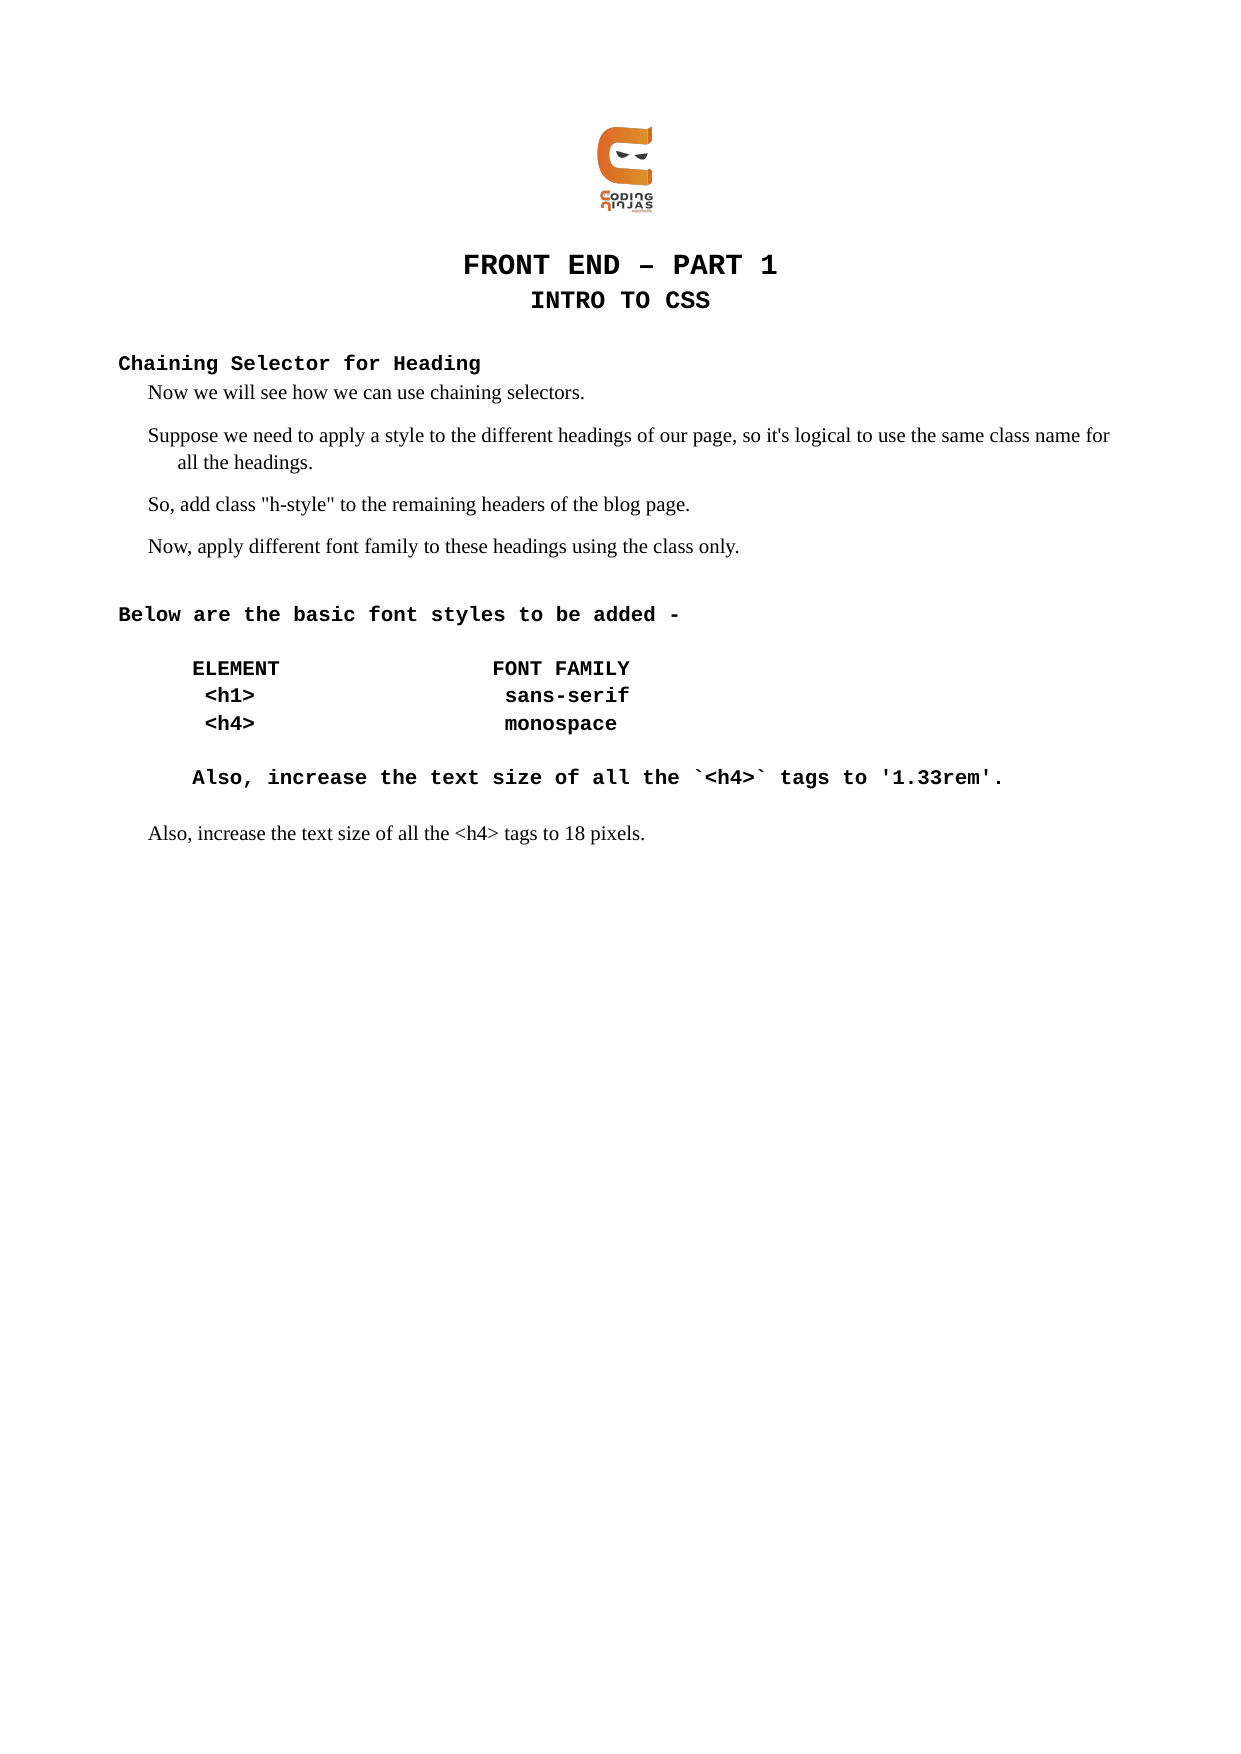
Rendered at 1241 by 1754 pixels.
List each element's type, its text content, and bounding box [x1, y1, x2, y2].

picture [578, 122, 672, 217]
text Also, increase the text size of all the `<h4>` tags to '1.33rem'. [192, 767, 1122, 791]
text Suppose we need to apply a style to the different headings of our page, so it's logical to use the same class name for all the headings. [148, 422, 1122, 474]
text FRONT END – PART 1 [118, 250, 1122, 283]
text INTRO TO CSS [118, 288, 1122, 316]
text <h1> sans-serif [192, 685, 1122, 709]
text Chaining Selector for Heading [118, 353, 1122, 377]
text So, add class "h-style" to the remaining headers of the blog page. [148, 492, 1122, 516]
text Now we will see how we can use chaining selectors. [148, 380, 1122, 404]
text ELEMENT FONT FAMILY [192, 658, 1122, 682]
text Now, apply different font family to these headings using the class only. [148, 534, 1122, 558]
text Below are the basic font styles to be added - [118, 604, 1122, 627]
text <h4> monospace [192, 713, 1122, 736]
text Also, increase the text size of all the <h4> tags to 18 pixels. [148, 821, 1122, 845]
